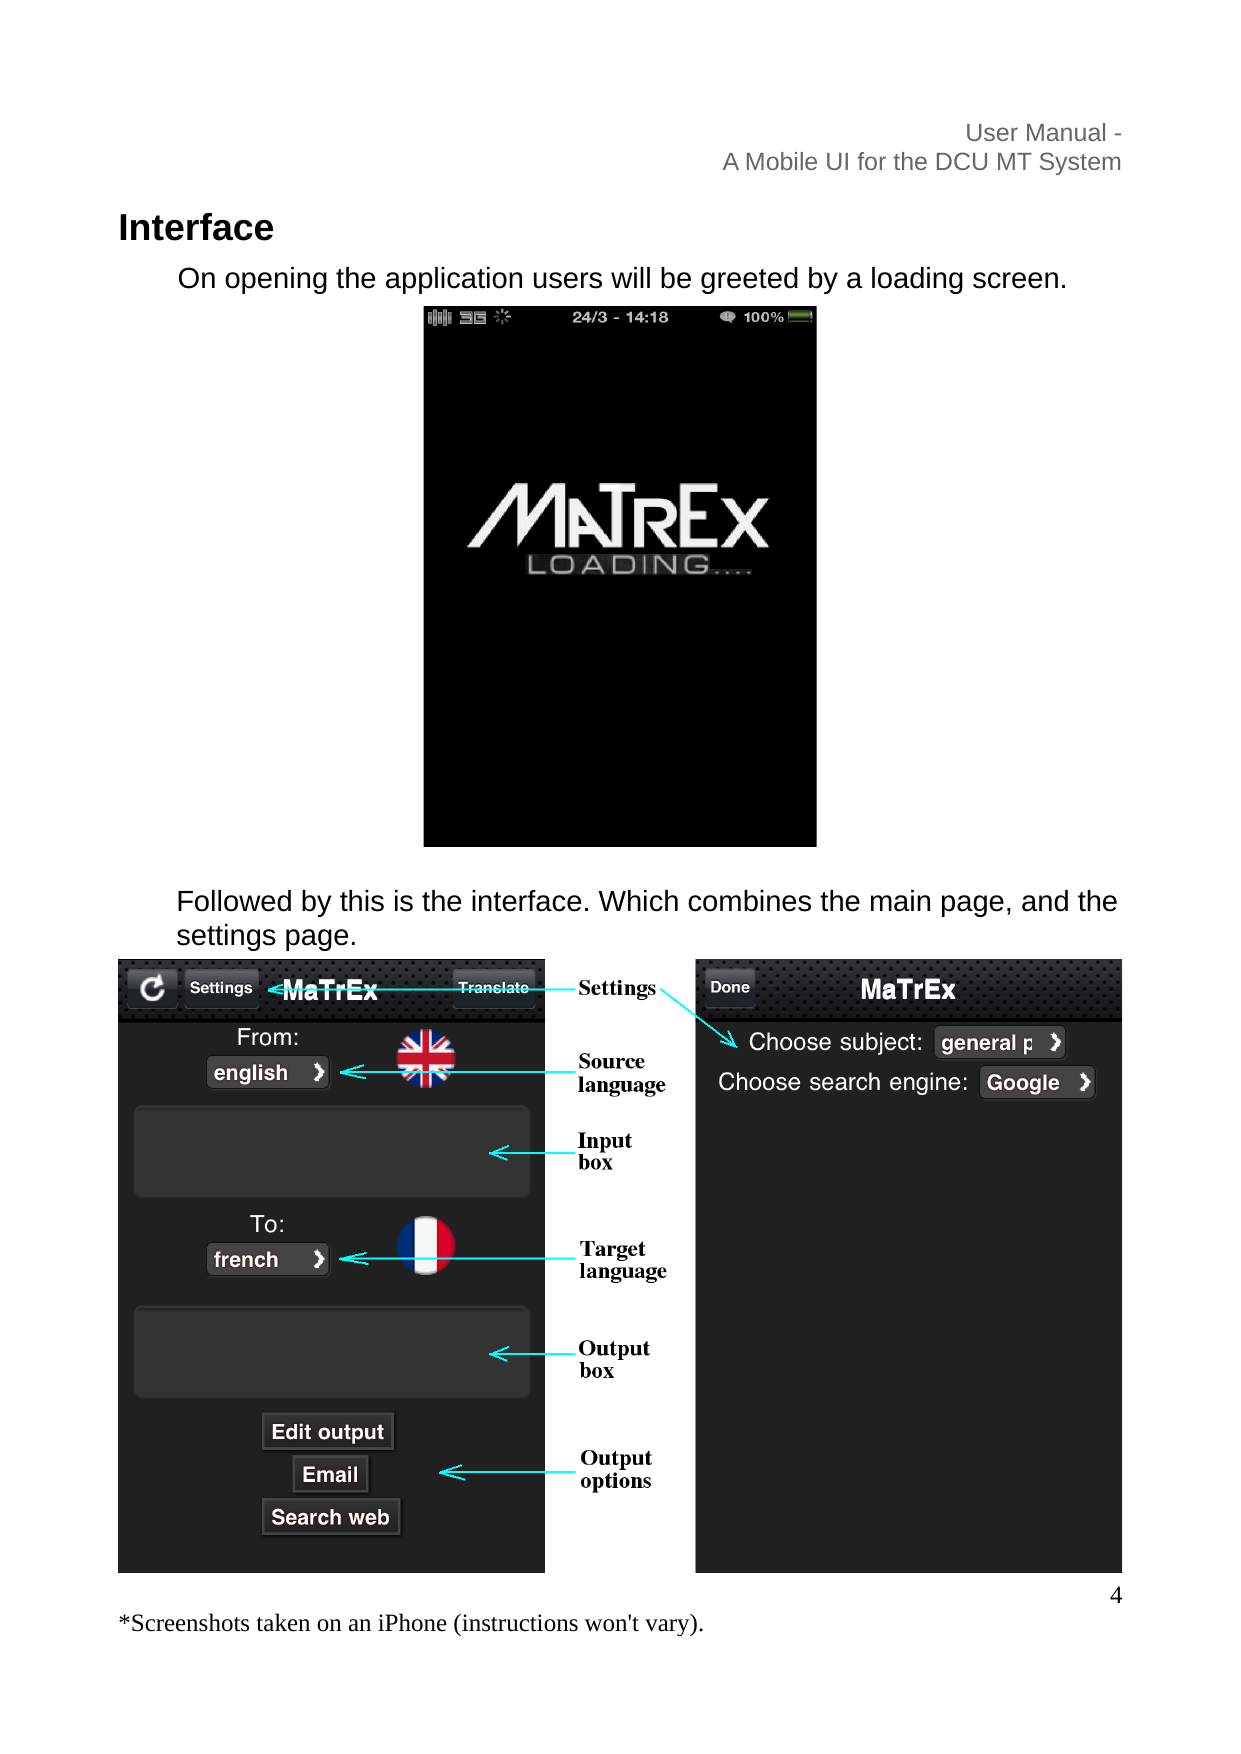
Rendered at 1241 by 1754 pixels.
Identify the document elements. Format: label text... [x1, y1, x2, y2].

picture [423, 306, 817, 847]
picture [118, 959, 1123, 1573]
text On opening the application users will be greeted by a loading screen. [177, 261, 1122, 294]
text Followed by this is the interface. Which combines the main page, and the settings page. [176, 884, 1122, 951]
subtitle Interface [118, 205, 1122, 248]
